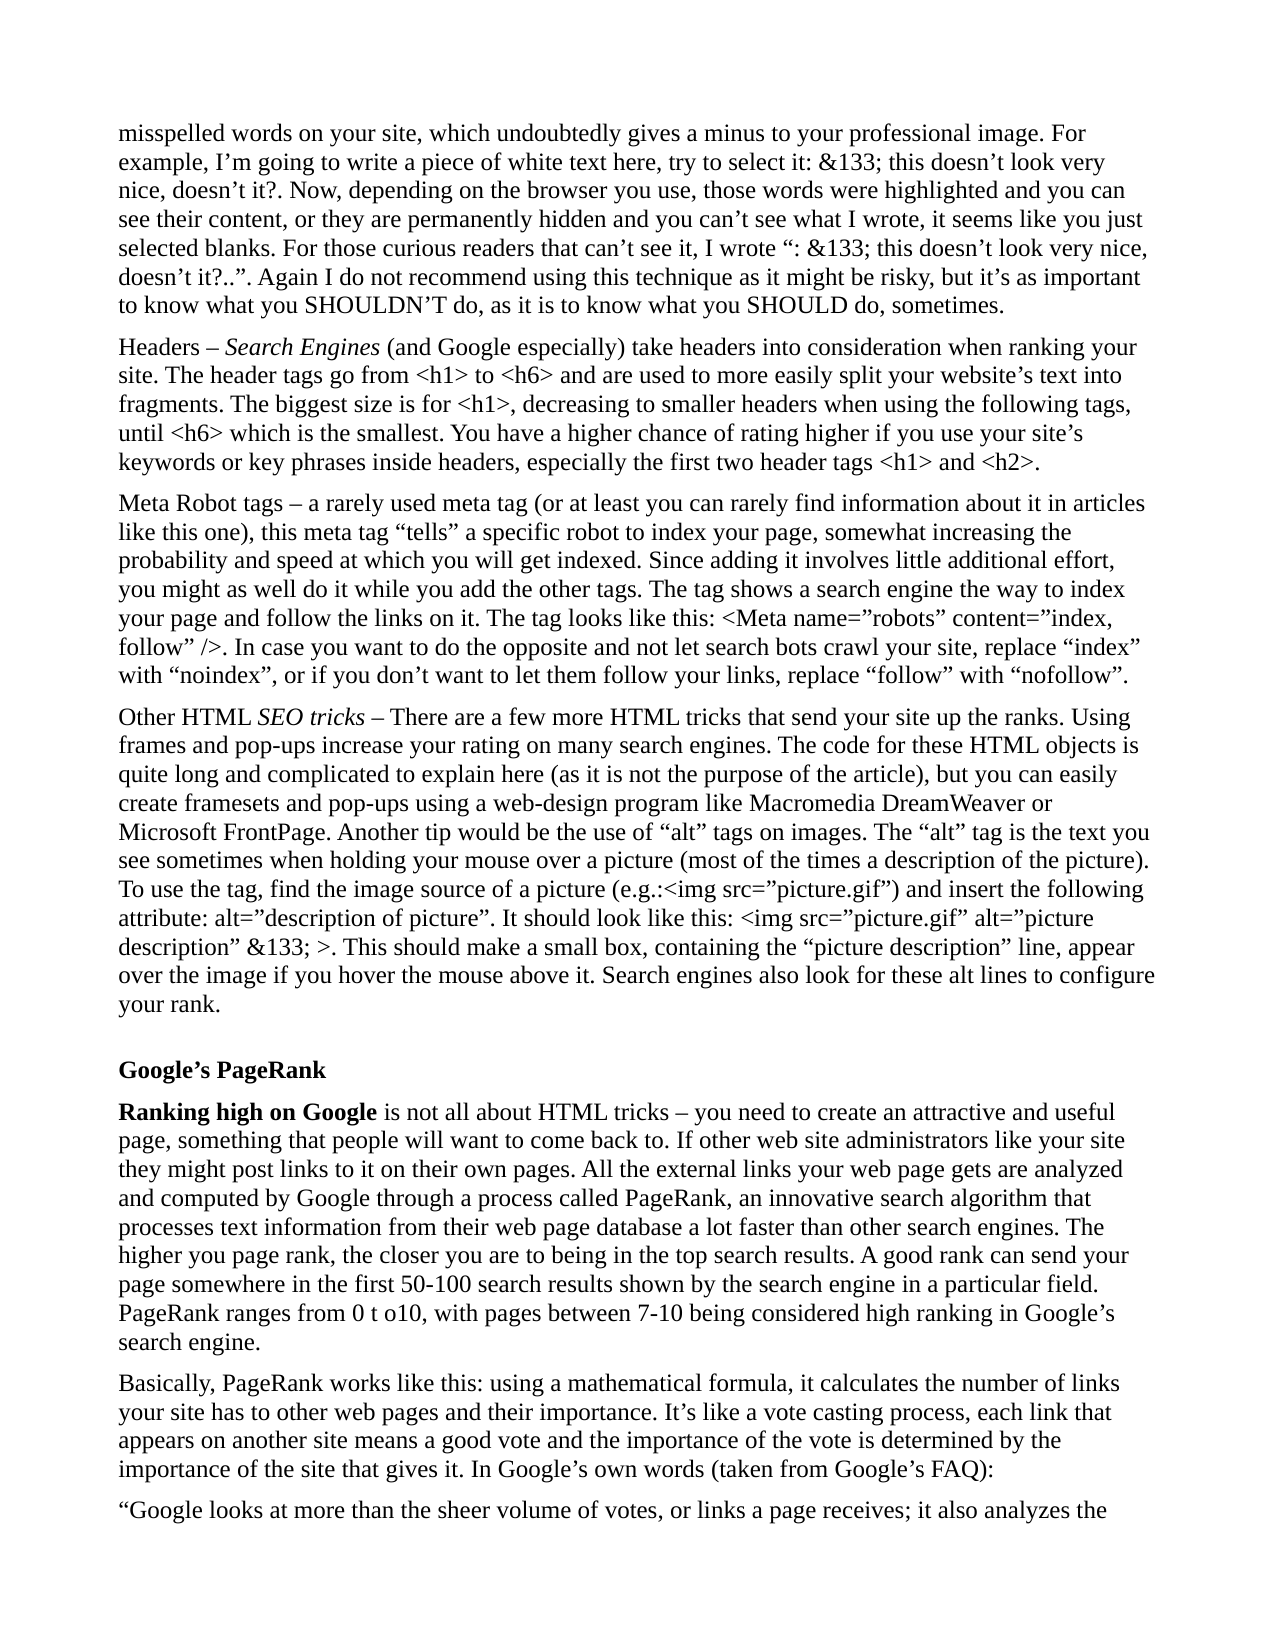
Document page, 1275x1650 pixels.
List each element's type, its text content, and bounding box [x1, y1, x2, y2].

text Basically, PageRank works like this: using a mathematical formula, it calculates the number of links your site has to other web pages and their importance. It’s like a vote casting process, each link that appears on another site means a good vote and the importance of the vote is determined by the importance of the site that gives it. In Google’s own words (taken from Google’s FAQ): [118, 1368, 1157, 1483]
text misspelled words on your site, which undoubtedly gives a minus to your professional image. For example, I’m going to write a piece of white text here, try to select it: &133; this doesn’t look very nice, doesn’t it?. Now, depending on the browser you use, those words were highlighted and you can see their content, or they are permanently hidden and you can’t see what I wrote, it seems like you just selected blanks. For those curious readers that can’t see it, I wrote “: &133; this doesn’t look very nice, doesn’t it?..”. Again I do not recommend using this technique as it might be risky, but it’s as important to know what you SHOULDN’T do, as it is to know what you SHOULD do, sometimes. [118, 118, 1157, 319]
text Other HTML SEO tricks – There are a few more HTML tricks that send your site up the ranks. Using frames and pop-ups increase your rating on many search engines. The code for these HTML objects is quite long and complicated to explain here (as it is not the purpose of the article), but you can easily create framesets and pop-ups using a web-design program like Macromedia DreamWeaver or Microsoft FrontPage. Another tip would be the use of “alt” tags on images. The “alt” tag is the text you see sometimes when holding your mouse over a picture (most of the times a description of the picture). To use the tag, find the image source of a picture (e.g.:<img src=”picture.gif”) and insert the following attribute: alt=”description of picture”. It should look like this: <img src=”picture.gif” alt=”picture description” &133; >. This should make a small box, containing the “picture description” line, appear over the image if you hover the mouse above it. Search engines also look for these alt lines to configure your rank. [118, 702, 1157, 1018]
text Headers – Search Engines (and Google especially) take headers into consideration when ranking your site. The header tags go from <h1> to <h6> and are used to more easily split your website’s text into fragments. The biggest size is for <h1>, decreasing to smaller headers when using the following tags, until <h6> which is the smallest. You have a higher chance of rating higher if you use your site’s keywords or key phrases inside headers, especially the first two header tags <h1> and <h2>. [118, 332, 1157, 476]
text “Google looks at more than the sheer volume of votes, or links a page receives; it also analyzes the [118, 1496, 1157, 1524]
text Meta Robot tags – a rarely used meta tag (or at least you can rarely find information about it in articles like this one), this meta tag “tells” a specific robot to index your page, somewhat increasing the probability and speed at which you will get indexed. Since adding it involves little additional effort, you might as well do it while you add the other tags. The tag shows a search engine the way to index your page and follow the links on it. The tag looks like this: <Meta name=”robots” content=”index, follow” />. In case you want to do the opposite and not let search bots crawl your site, replace “index” with “noindex”, or if you don’t want to let them follow your links, replace “follow” with “nofollow”. [118, 488, 1157, 689]
subtitle Google’s PageRank [118, 1056, 1157, 1084]
text Ranking high on Google is not all about HTML tricks – you need to create an attractive and useful page, something that people will want to come back to. If other web site administrators like your site they might post links to it on their own pages. All the external links your web page gets are analyzed and computed by Google through a process called PageRank, an innovative search algorithm that processes text information from their web page database a lot faster than other search engines. The higher you page rank, the closer you are to being in the top search results. A good rank can send your page somewhere in the first 50-100 search results shown by the search engine in a particular field. PageRank ranges from 0 t o10, with pages between 7-10 being considered high ranking in Google’s search engine. [118, 1097, 1157, 1356]
